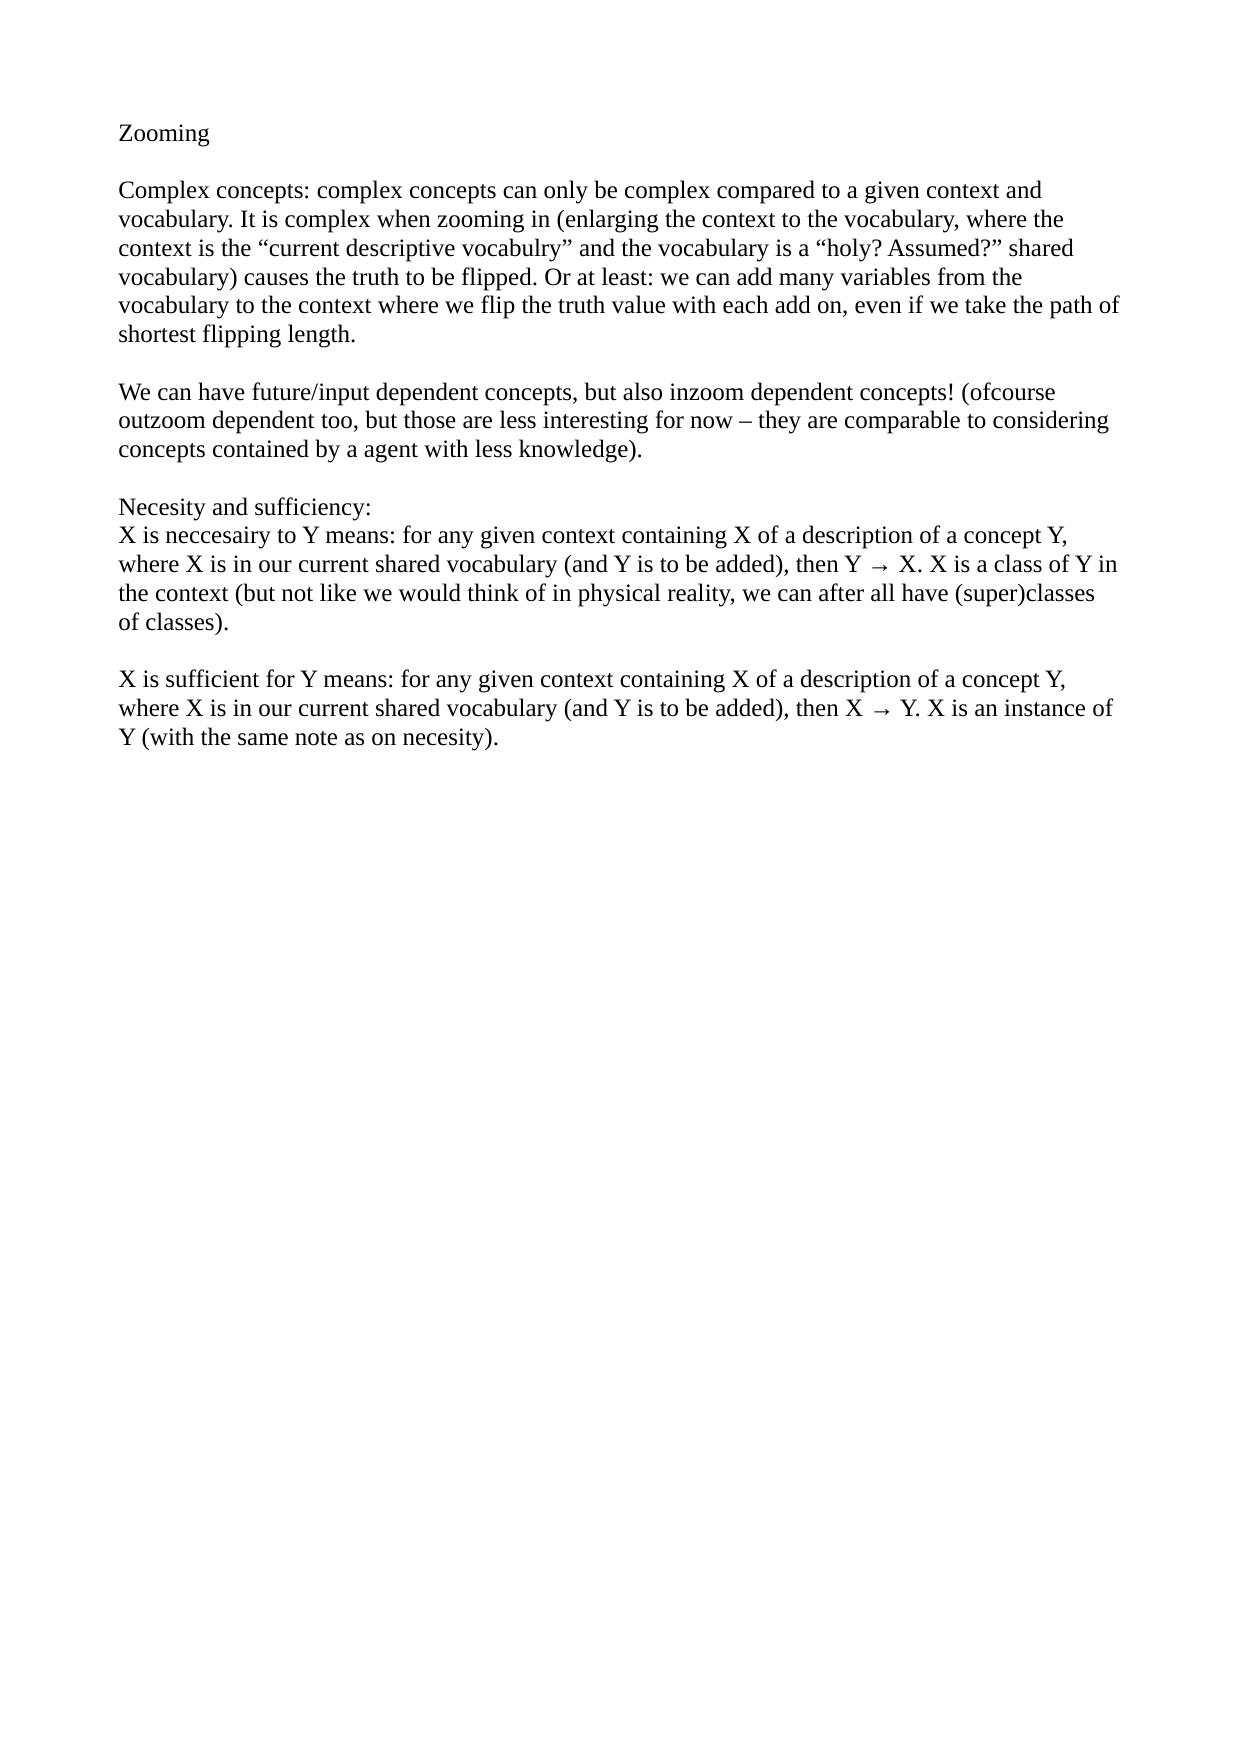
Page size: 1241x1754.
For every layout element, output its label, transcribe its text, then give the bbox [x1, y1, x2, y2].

text Necesity and sufficiency: [118, 492, 1122, 521]
text Complex concepts: complex concepts can only be complex compared to a given context and vocabulary. It is complex when zooming in (enlarging the context to the vocabulary, where the context is the “current descriptive vocabulry” and the vocabulary is a “holy? Assumed?” shared vocabulary) causes the truth to be flipped. Or at least: we can add many variables from the vocabulary to the context where we flip the truth value with each add on, even if we take the path of shortest flipping length. [118, 176, 1122, 348]
text Zooming [118, 118, 1122, 147]
text X is neccesairy to Y means: for any given context containing X of a description of a concept Y, where X is in our current shared vocabulary (and Y is to be added), then Y → X. X is a class of Y in the context (but not like we would think of in physical reality, we can after all have (super)classes of classes). [118, 521, 1122, 636]
text We can have future/input dependent concepts, but also inzoom dependent concepts! (ofcourse outzoom dependent too, but those are less interesting for now – they are comparable to considering concepts contained by a agent with less knowledge). [118, 377, 1122, 463]
text X is sufficient for Y means: for any given context containing X of a description of a concept Y, where X is in our current shared vocabulary (and Y is to be added), then X → Y. X is an instance of Y (with the same note as on necesity). [118, 664, 1122, 751]
